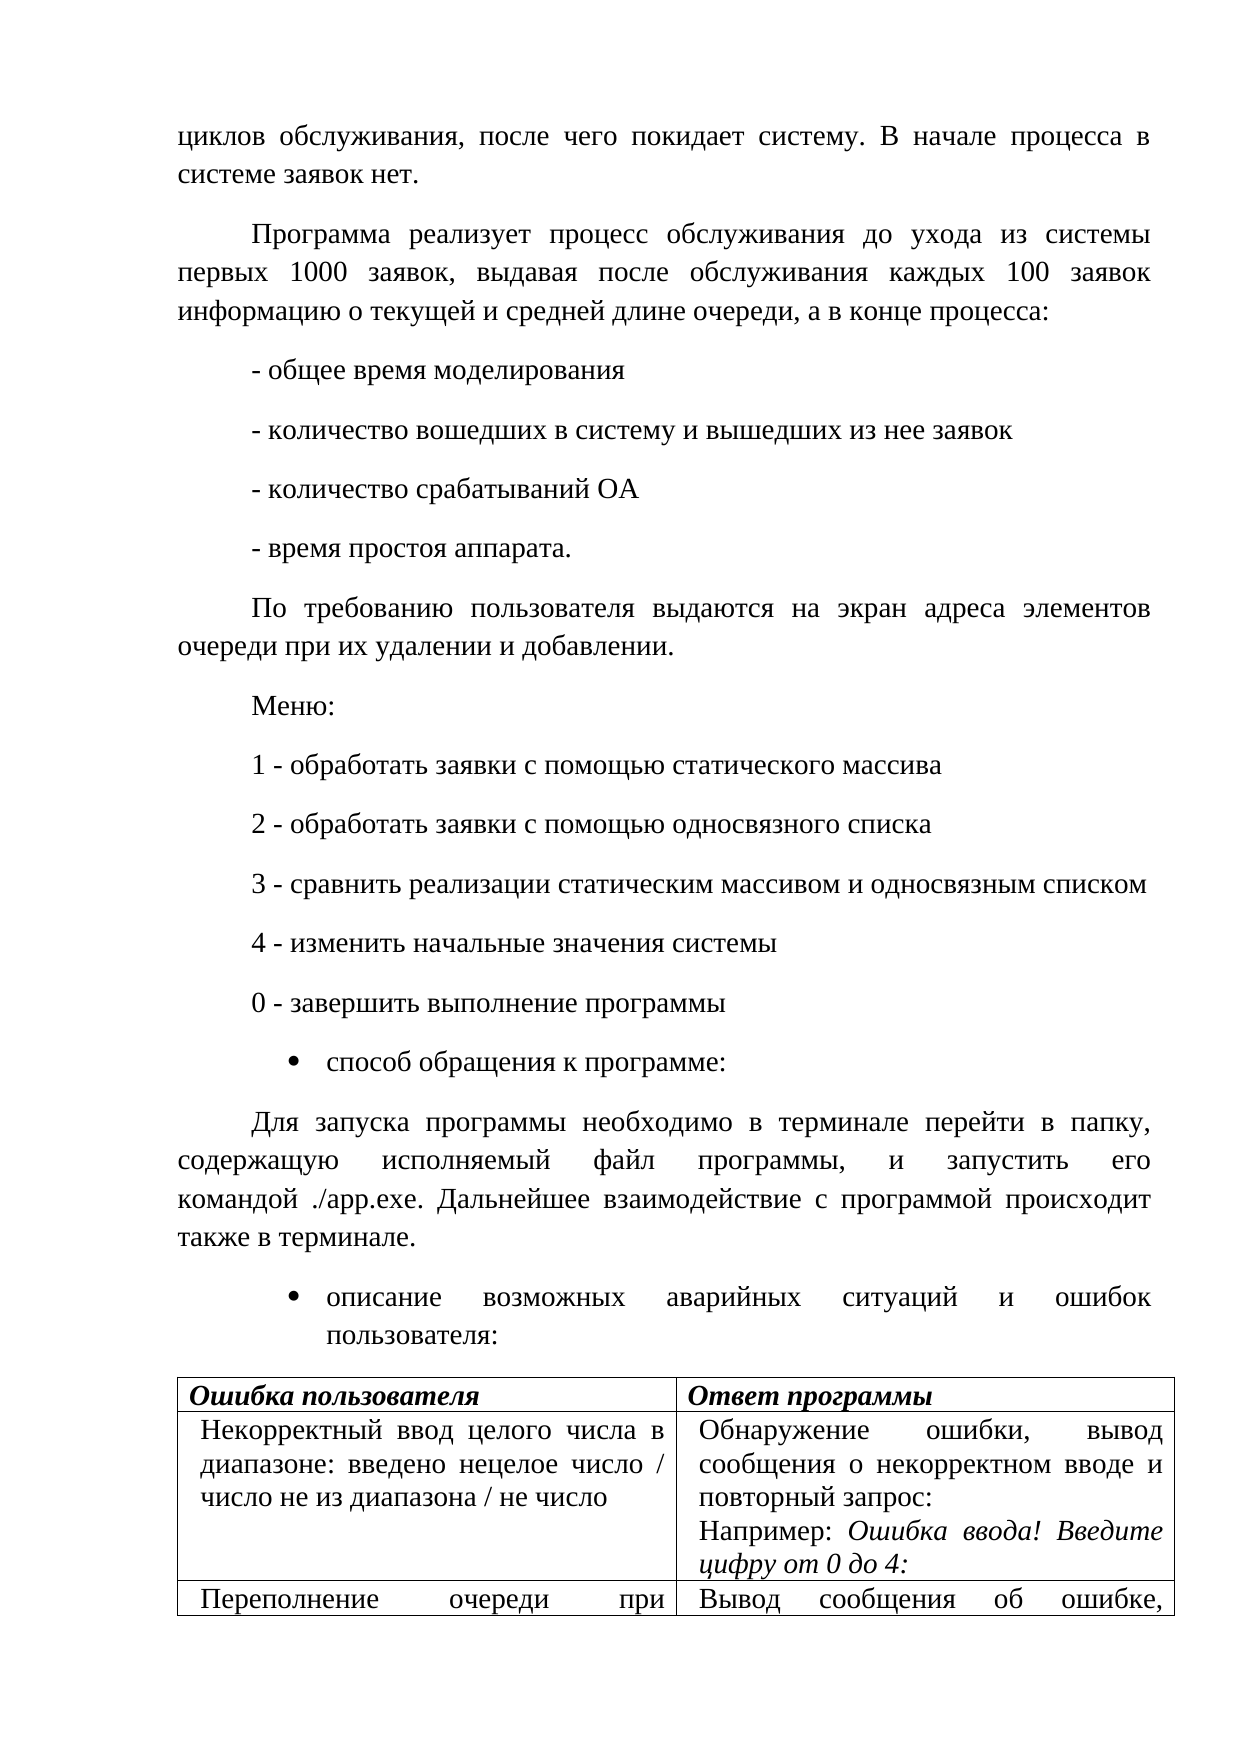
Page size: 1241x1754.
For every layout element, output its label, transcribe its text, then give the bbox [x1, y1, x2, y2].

text - количество срабатываний ОА [177, 471, 1152, 505]
table_cell Вывод сообщения об ошибке, [677, 1581, 1174, 1614]
text 3 - сравнить реализации статическим массивом и односвязным списком [177, 866, 1152, 899]
text - время простоя аппарата. [177, 531, 1152, 564]
table_cell Обнаружение ошибки, вывод сообщения о некорректном вводе и повторный запрос: Например: Ошибка ввода! Введите цифру от 0 до 4: [677, 1412, 1174, 1580]
text 4 - изменить начальные значения системы [177, 925, 1152, 959]
text По требованию пользователя выдаются на экран адреса элементов очереди при их удалении и добавлении. [177, 590, 1152, 662]
table_cell Некорректный ввод целого числа в диапазоне: введено нецелое число / число не из диапазона / не число [178, 1412, 676, 1580]
table_header Ответ программы [677, 1378, 1174, 1411]
text - общее время моделирования [177, 352, 1152, 386]
table_header Ошибка пользователя [178, 1378, 676, 1411]
list описание возможных аварийных ситуаций и ошибок пользователя: [288, 1279, 1152, 1351]
list способ обращения к программе: [288, 1044, 1152, 1078]
text циклов обслуживания, после чего покидает систему. В начале процесса в системе заявок нет. [177, 118, 1152, 190]
text 1 - обработать заявки с помощью статического массива [177, 747, 1152, 781]
text 2 - обработать заявки с помощью односвязного списка [177, 807, 1152, 840]
table_cell Переполнение очереди при [178, 1581, 676, 1614]
text Программа реализует процесс обслуживания до ухода из системы первых 1000 заявок, выдавая после обслуживания каждых 100 заявок информацию о текущей и средней длине очереди, а в конце процесса: [177, 216, 1152, 327]
text Для запуска программы необходимо в терминале перейти в папку, содержащую исполняемый файл программы, и запустить его командой ./app.exe. Дальнейшее взаимодействие с программой происходит также в терминале. [177, 1104, 1152, 1253]
text Меню: [177, 688, 1152, 721]
text - количество вошедших в систему и вышедших из нее заявок [177, 412, 1152, 445]
text 0 - завершить выполнение программы [177, 985, 1152, 1018]
